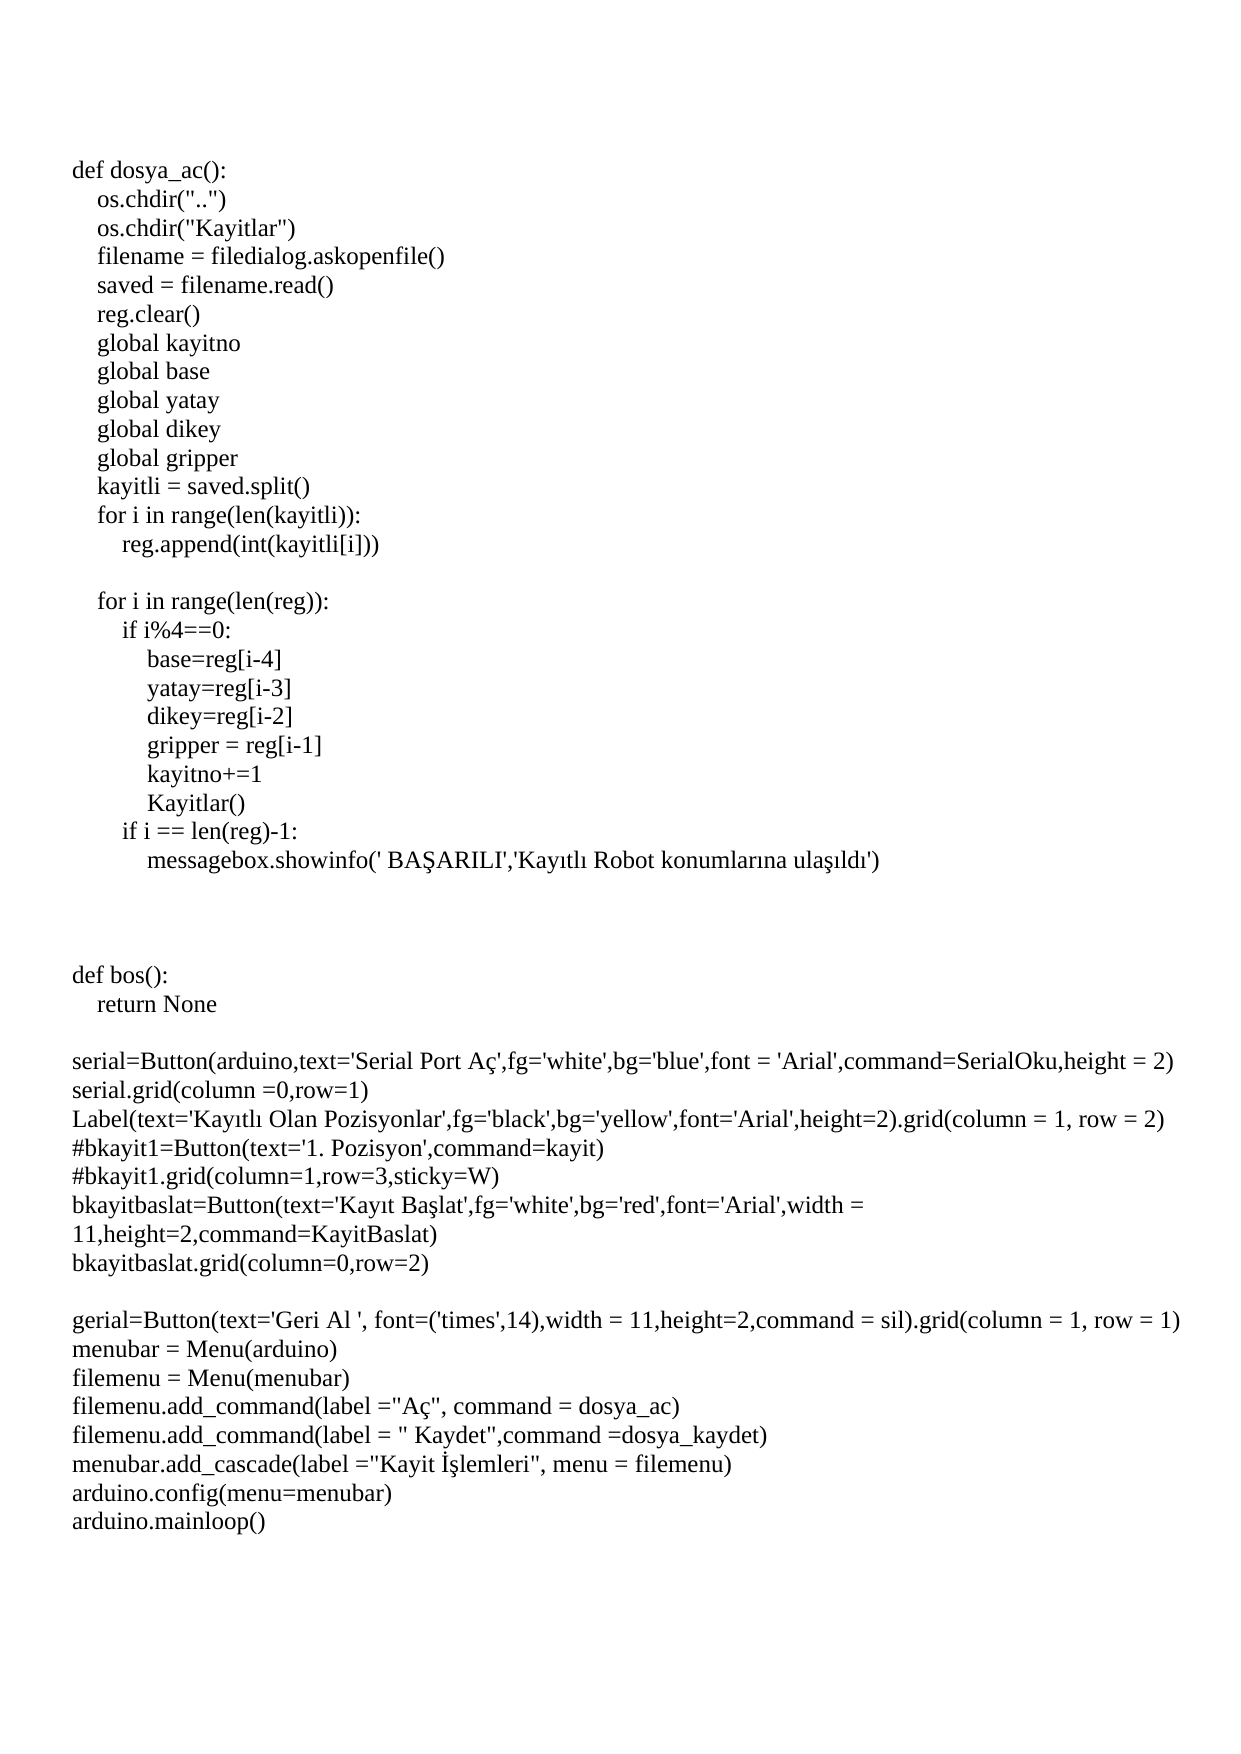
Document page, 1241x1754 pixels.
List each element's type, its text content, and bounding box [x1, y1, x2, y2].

text for i in range(len(reg)): [72, 586, 1201, 615]
text os.chdir("Kayitlar") [72, 213, 1201, 241]
text arduino.mainloop() [72, 1506, 1201, 1535]
text bkayitbaslat=Button(text='Kayıt Başlat',fg='white',bg='red',font='Arial',width = 11,height=2,command=KayitBaslat) [72, 1190, 1201, 1248]
text gerial=Button(text='Geri Al ', font=('times',14),width = 11,height=2,command = sil).grid(column = 1, row = 1) [72, 1305, 1201, 1334]
text bkayitbaslat.grid(column=0,row=2) [72, 1248, 1201, 1276]
text if i%4==0: [72, 615, 1201, 644]
text global kayitno [72, 328, 1201, 356]
text filename = filedialog.askopenfile() [72, 241, 1201, 270]
text reg.append(int(kayitli[i])) [72, 529, 1201, 558]
text serial.grid(column =0,row=1) [72, 1075, 1201, 1104]
text return None [72, 989, 1201, 1018]
text messagebox.showinfo(' BAŞARILI','Kayıtlı Robot konumlarına ulaşıldı') [72, 845, 1201, 874]
text global dikey [72, 414, 1201, 443]
text for i in range(len(kayitli)): [72, 500, 1201, 529]
text gripper = reg[i-1] [72, 730, 1201, 759]
text menubar = Menu(arduino) [72, 1334, 1201, 1363]
text global base [72, 356, 1201, 385]
text kayitli = saved.split() [72, 471, 1201, 500]
text def bos(): [72, 960, 1201, 989]
text filemenu.add_command(label = " Kaydet",command =dosya_kaydet) [72, 1420, 1201, 1449]
text yatay=reg[i-3] [72, 673, 1201, 701]
text serial=Button(arduino,text='Serial Port Aç',fg='white',bg='blue',font = 'Arial',command=SerialOku,height = 2) [72, 1046, 1201, 1075]
text menubar.add_cascade(label ="Kayit İşlemleri", menu = filemenu) [72, 1449, 1201, 1478]
text Label(text='Kayıtlı Olan Pozisyonlar',fg='black',bg='yellow',font='Arial',height=2).grid(column = 1, row = 2) [72, 1104, 1201, 1133]
text filemenu = Menu(menubar) [72, 1363, 1201, 1391]
text filemenu.add_command(label ="Aç", command = dosya_ac) [72, 1391, 1201, 1420]
text #bkayit1=Button(text='1. Pozisyon',command=kayit) [72, 1133, 1201, 1161]
text kayitno+=1 [72, 759, 1201, 788]
text #bkayit1.grid(column=1,row=3,sticky=W) [72, 1161, 1201, 1190]
text Kayitlar() [72, 788, 1201, 816]
text saved = filename.read() [72, 270, 1201, 299]
text dikey=reg[i-2] [72, 701, 1201, 730]
text def dosya_ac(): [72, 155, 1201, 184]
text base=reg[i-4] [72, 644, 1201, 673]
text reg.clear() [72, 299, 1201, 328]
text if i == len(reg)-1: [72, 816, 1201, 845]
text arduino.config(menu=menubar) [72, 1478, 1201, 1506]
text global yatay [72, 385, 1201, 414]
text global gripper [72, 443, 1201, 471]
text os.chdir("..") [72, 184, 1201, 213]
